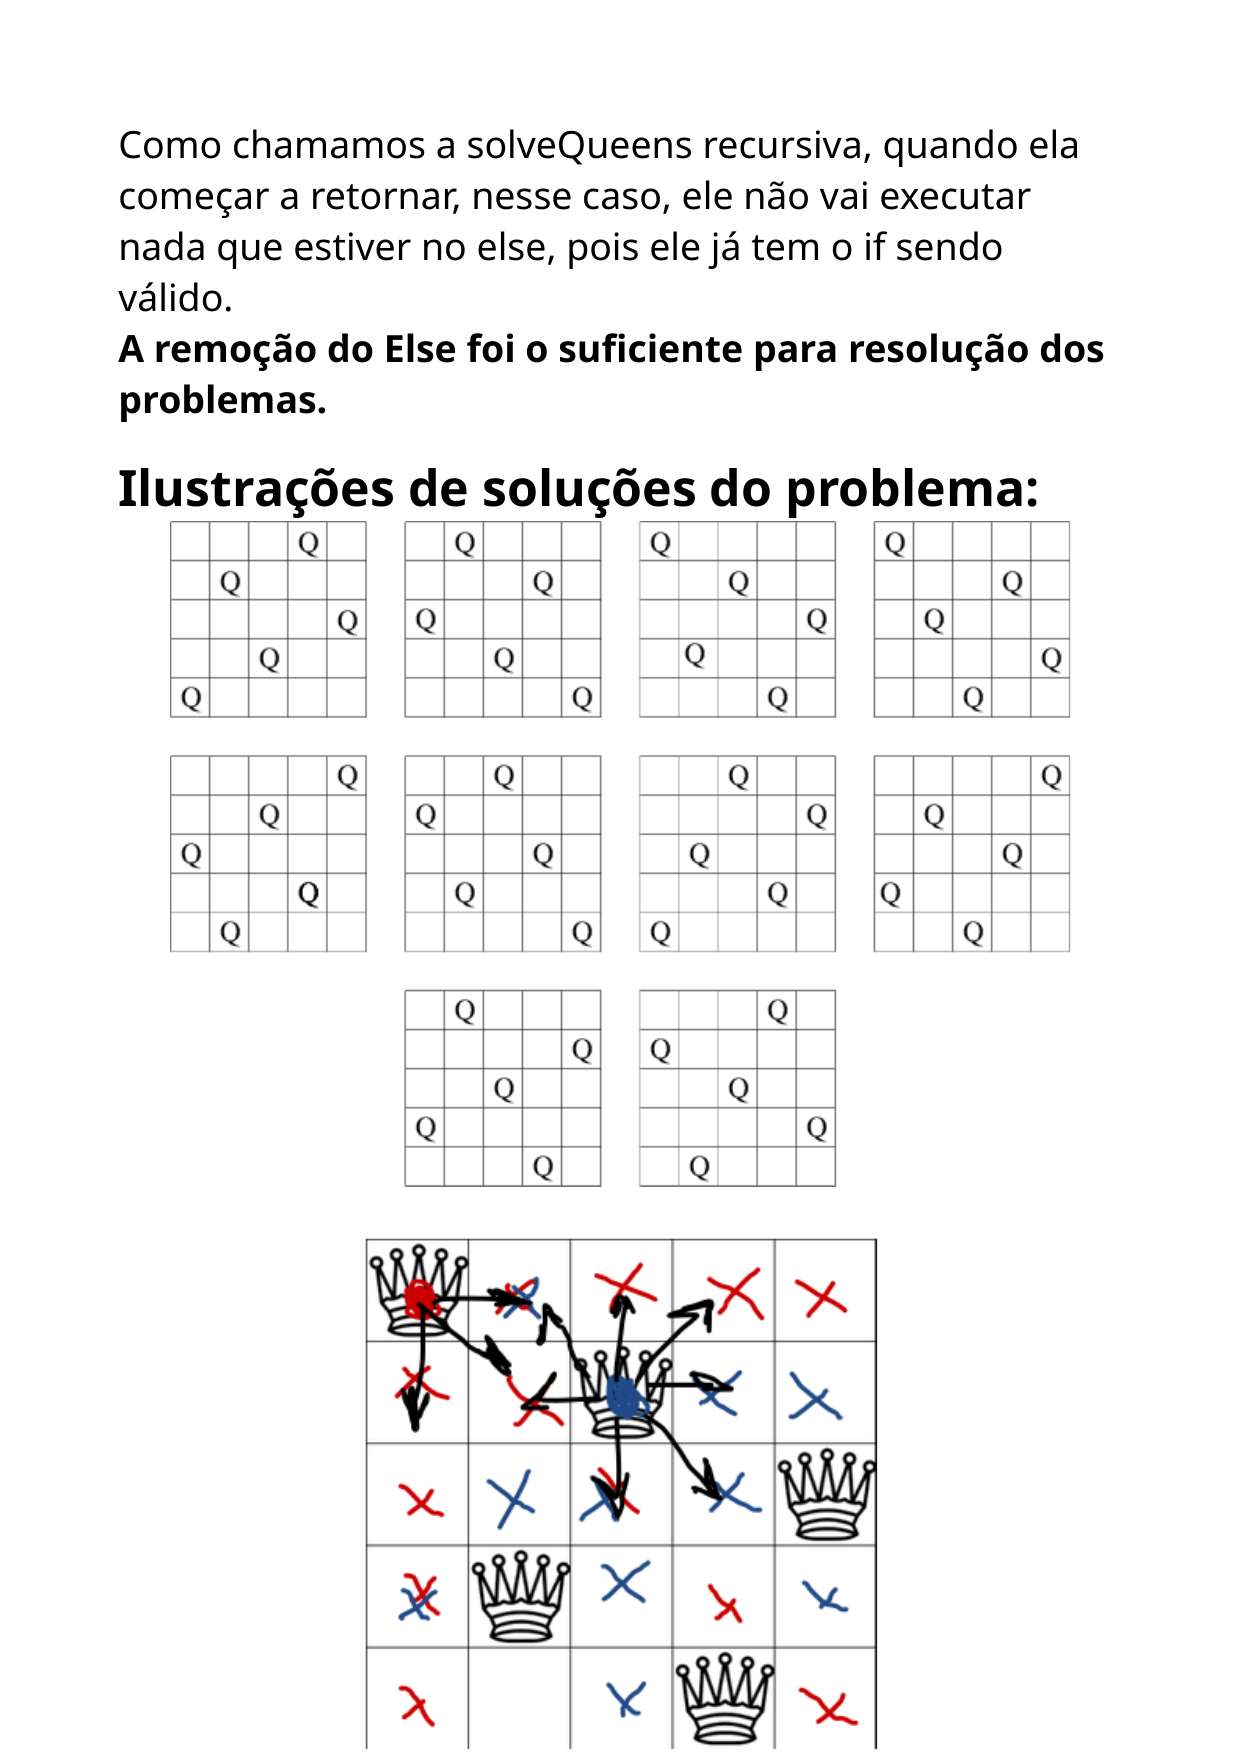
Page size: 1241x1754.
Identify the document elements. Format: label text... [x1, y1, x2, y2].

picture [170, 521, 1071, 1187]
text A remoção do Else foi o suficiente para resolução dos problemas. [118, 322, 1122, 424]
text Como chamamos a solveQueens recursiva, quando ela começar a retornar, nesse caso, ele não vai executar nada que estiver no else, pois ele já tem o if sendo válido. [118, 118, 1122, 322]
text Ilustrações de soluções do problema: [118, 453, 1122, 521]
picture [363, 1236, 878, 1754]
